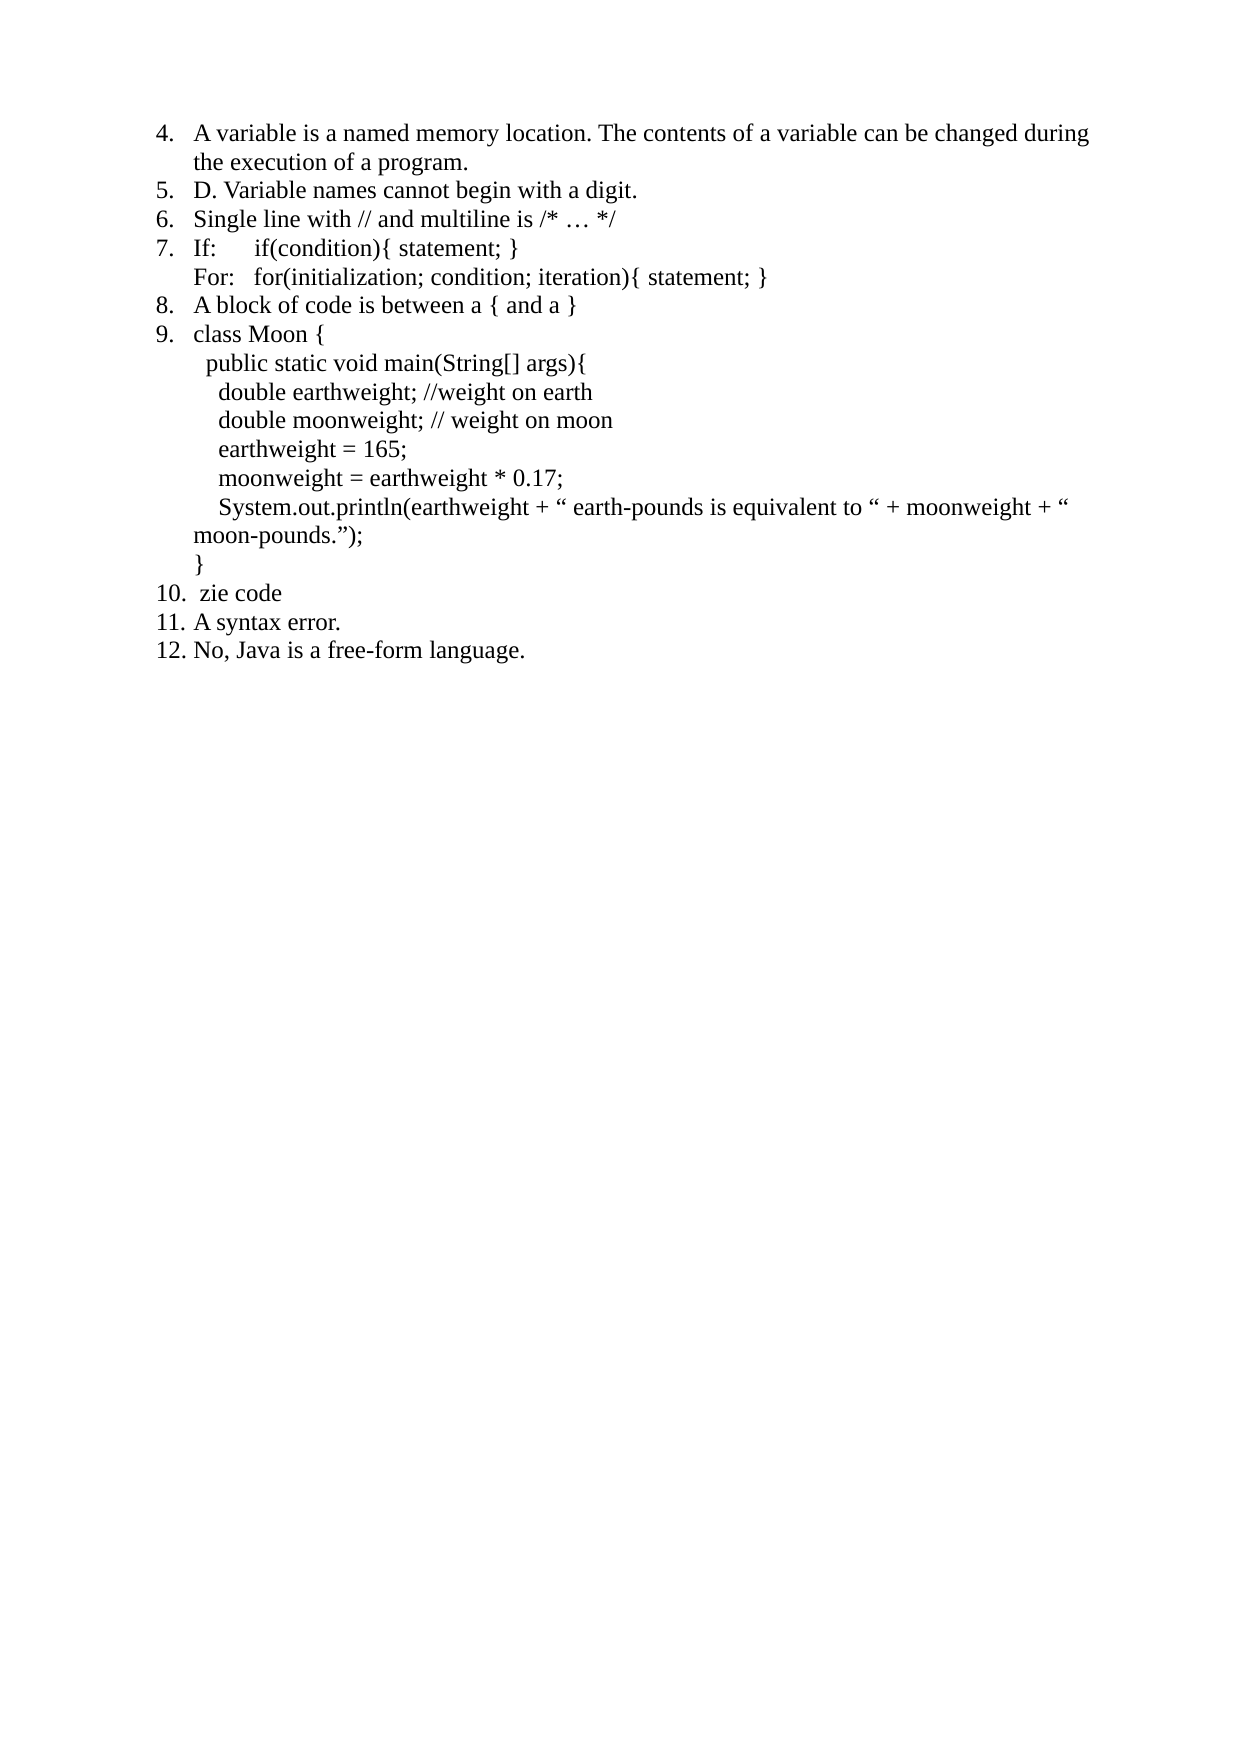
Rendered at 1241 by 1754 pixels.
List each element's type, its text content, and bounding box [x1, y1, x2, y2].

list double earthweight; //weight on earth [156, 377, 1122, 406]
list earthweight = 165; [156, 434, 1122, 463]
list double moonweight; // weight on moon [156, 406, 1122, 434]
list If: if(condition){ statement; } [156, 233, 1122, 262]
list Single line with // and multiline is /* … */ [156, 204, 1122, 233]
list System.out.println(earthweight + “ earth-pounds is equivalent to “ + moonweight + “ moon-pounds.”); [156, 492, 1122, 549]
list For: for(initialization; condition; iteration){ statement; } [156, 262, 1122, 291]
list A variable is a named memory location. The contents of a variable can be changed during the execution of a program. [156, 118, 1122, 176]
list moonweight = earthweight * 0.17; [156, 463, 1122, 492]
list class Moon { [156, 319, 1122, 348]
list A syntax error. [156, 607, 1122, 636]
list public static void main(String[] args){ [156, 348, 1122, 377]
list D. Variable names cannot begin with a digit. [156, 176, 1122, 204]
list } [156, 549, 1122, 578]
list No, Java is a free-form language. [156, 636, 1122, 664]
list zie code [156, 578, 1122, 607]
list A block of code is between a { and a } [156, 291, 1122, 319]
